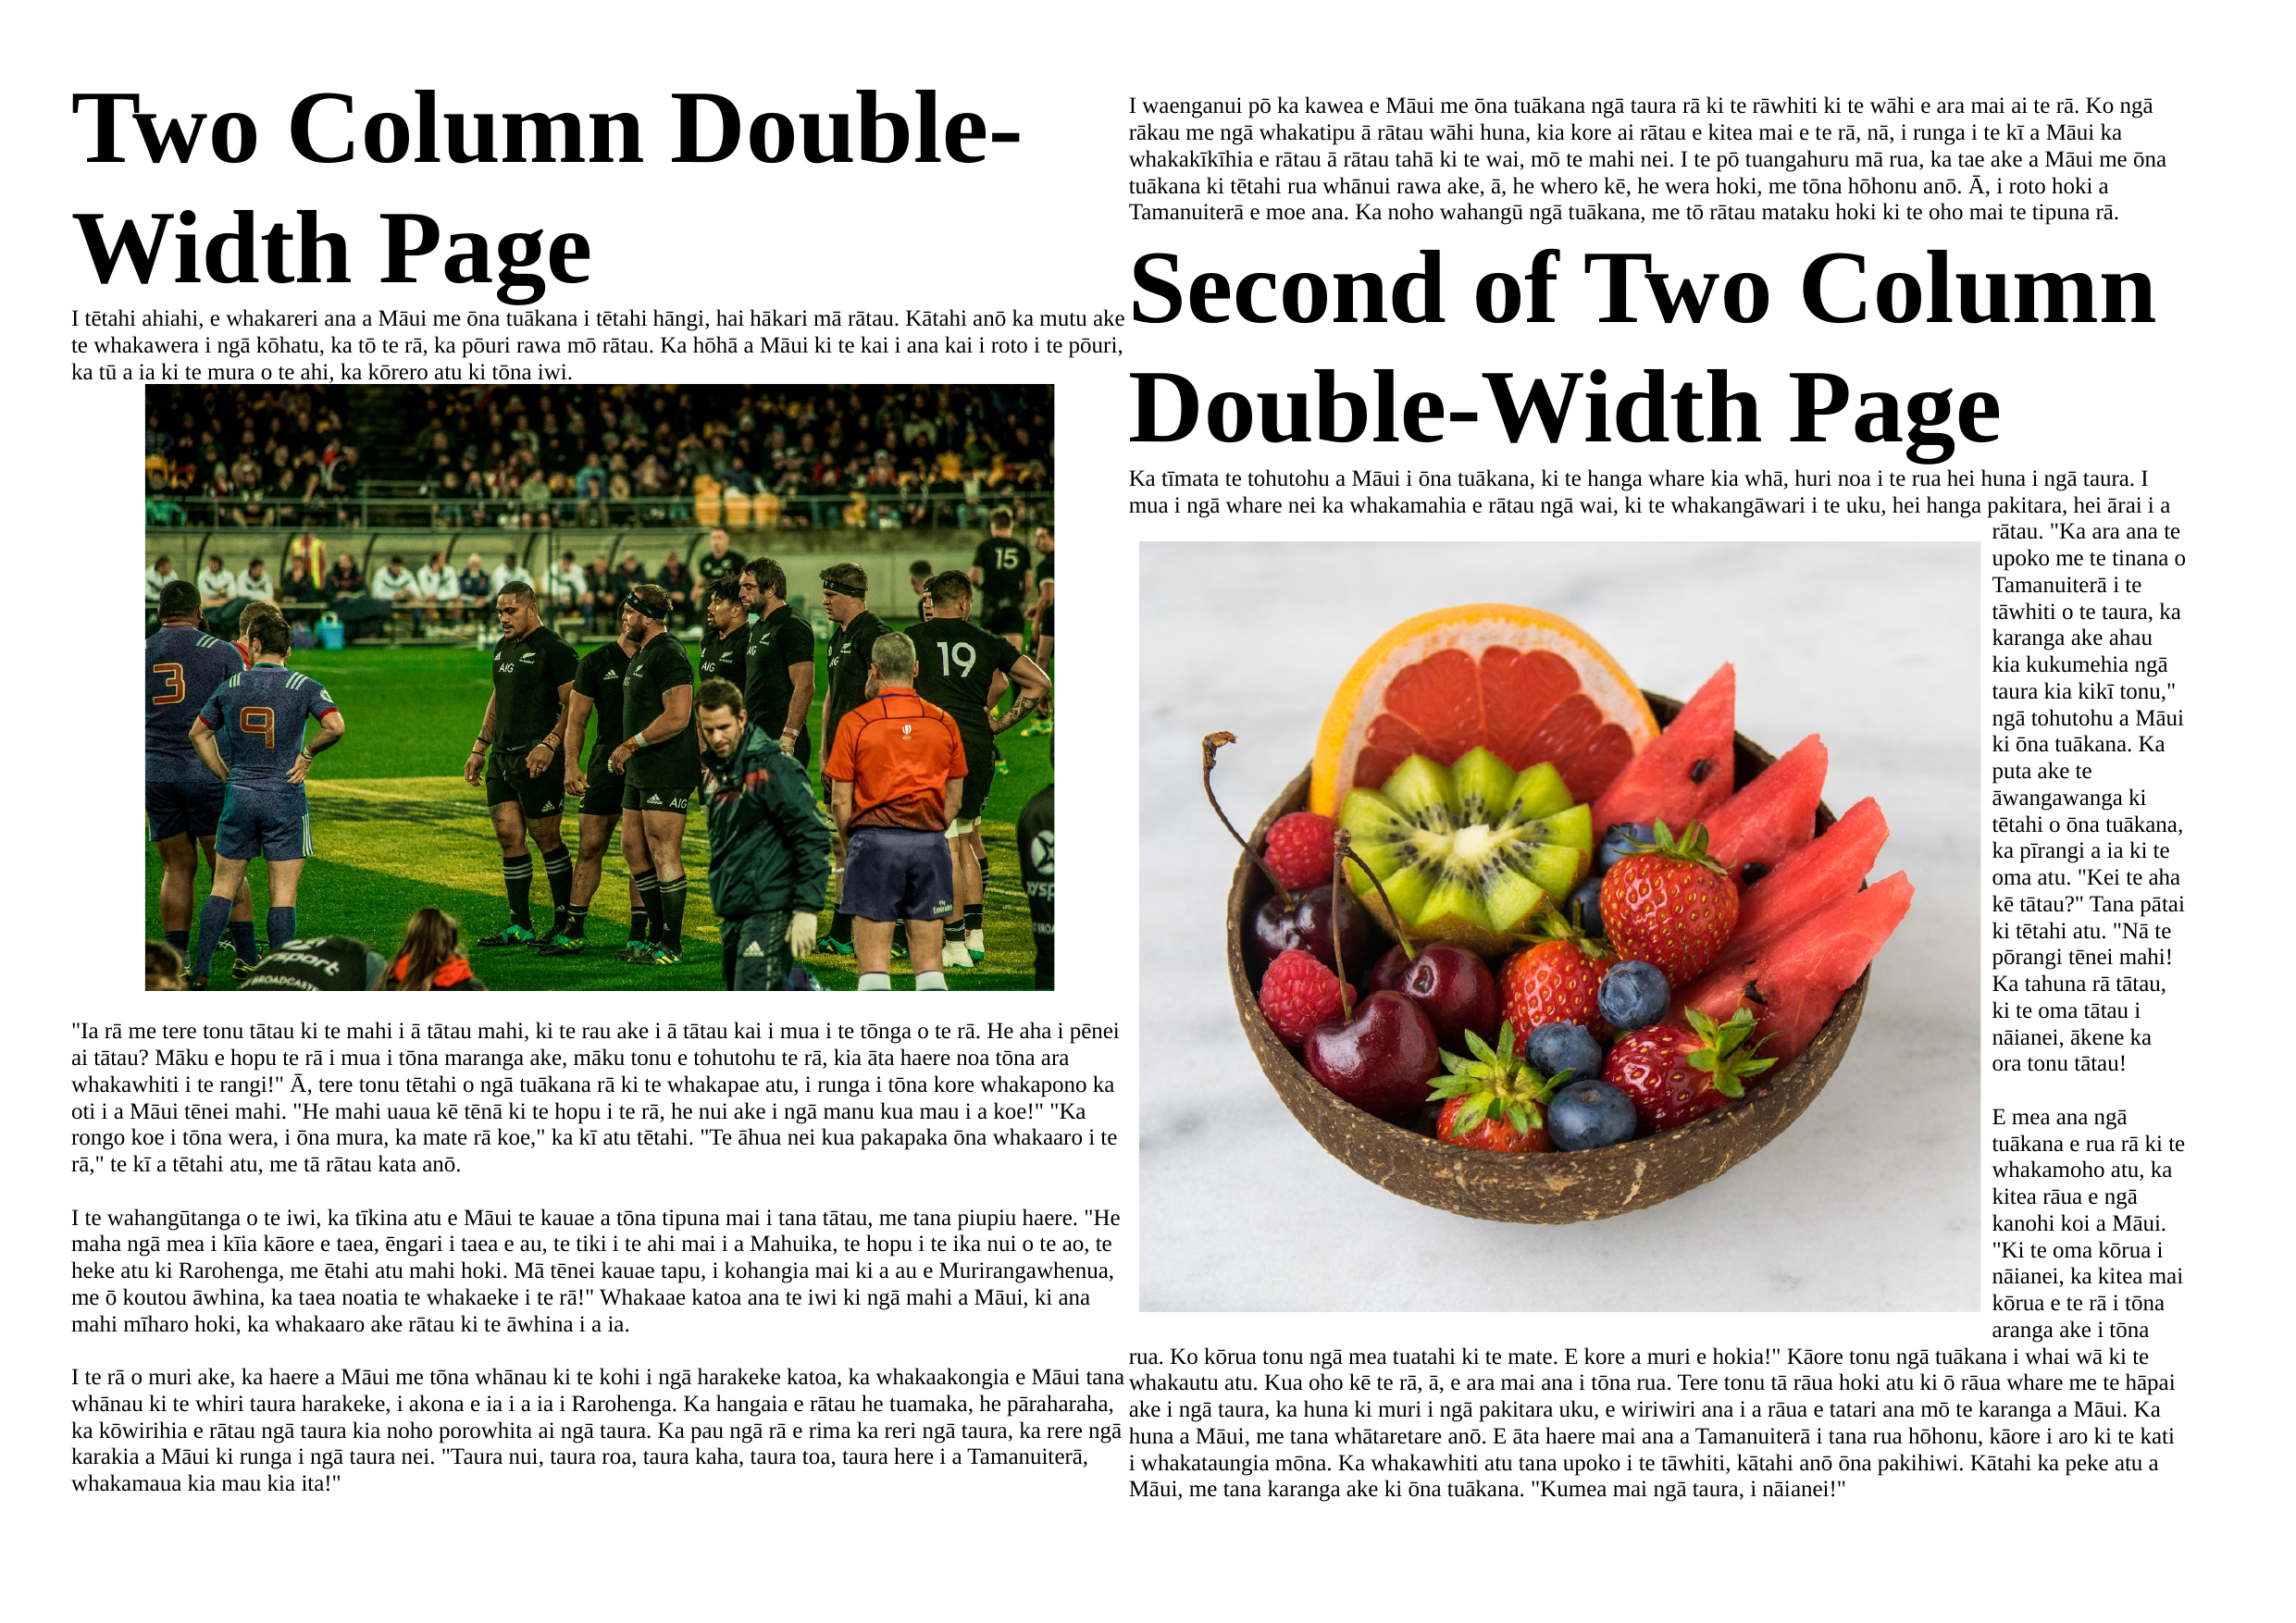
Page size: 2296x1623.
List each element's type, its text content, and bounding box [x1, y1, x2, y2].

text I tētahi ahiahi, e whakareri ana a Māui me ōna tuākana i tētahi hāngi, hai hākari mā rātau. Kātahi anō ka mutu ake te whakawera i ngā kōhatu, ka tō te rā, ka pōuri rawa mō rātau. Ka hōhā a Māui ki te kai i ana kai i roto i te pōuri, ka tū a ia ki te mura o te ahi, ka kōrero atu ki tōna iwi. [71, 304, 1128, 385]
picture [144, 384, 1055, 991]
text "Ia rā me tere tonu tātau ki te mahi i ā tātau mahi, ki te rau ake i ā tātau kai i mua i te tōnga o te rā. He aha i pēnei ai tātau? Māku e hopu te rā i mua i tōna maranga ake, māku tonu e tohutohu te rā, kia āta haere noa tōna ara whakawhiti i te rangi!" Ā, tere tonu tētahi o ngā tuākana rā ki te whakapae atu, i runga i tōna kore whakapono ka oti i a Māui tēnei mahi. "He mahi uaua kē tēnā ki te hopu i te rā, he nui ake i ngā manu kua mau i a koe!" "Ka rongo koe i tōna wera, i ōna mura, ka mate rā koe," ka kī atu tētahi. "Te āhua nei kua pakapaka ōna whakaaro i te rā," te kī a tētahi atu, me tā rātau kata anō. [71, 1017, 1128, 1177]
text I te wahangūtanga o te iwi, ka tīkina atu e Māui te kauae a tōna tipuna mai i tana tātau, me tana piupiu haere. "He maha ngā mea i kīia kāore e taea, ēngari i taea e au, te tiki i te ahi mai i a Mahuika, te hopu i te ika nui o te ao, te heke atu ki Rarohenga, me ētahi atu mahi hoki. Mā tēnei kauae tapu, i kohangia mai ki a au e Murirangawhenua, me ō koutou āwhina, ka taea noatia te whakaeke i te rā!" Whakaae katoa ana te iwi ki ngā mahi a Māui, ki ana mahi mīharo hoki, ka whakaaro ake rātau ki te āwhina i a ia. [71, 1204, 1128, 1336]
text Two Column Double-Width Page [71, 66, 1128, 304]
text I waenganui pō ka kawea e Māui me ōna tuākana ngā taura rā ki te rāwhiti ki te wāhi e ara mai ai te rā. Ko ngā rākau me ngā whakatipu ā rātau wāhi huna, kia kore ai rātau e kitea mai e te rā, nā, i runga i te kī a Māui ka whakakīkīhia e rātau ā rātau tahā ki te wai, mō te mahi nei. I te pō tuangahuru mā rua, ka tae ake a Māui me ōna tuākana ki tētahi rua whānui rawa ake, ā, he whero kē, he wera hoki, me tōna hōhonu anō. Ā, i roto hoki a Tamanuiterā e moe ana. Ka noho wahangū ngā tuākana, me tō rātau mataku hoki ki te oho mai te tipuna rā. [1128, 92, 2186, 225]
text I te rā o muri ake, ka haere a Māui me tōna whānau ki te kohi i ngā harakeke katoa, ka whakaakongia e Māui tana whānau ki te whiri taura harakeke, i akona e ia i a ia i Rarohenga. Ka hangaia e rātau he tuamaka, he pāraharaha, ka kōwirihia e rātau ngā taura kia noho porowhita ai ngā taura. Ka pau ngā rā e rima ka reri ngā taura, ka rere ngā karakia a Māui ki runga i ngā taura nei. "Taura nui, taura roa, taura kaha, taura toa, taura here i a Tamanuiterā, whakamaua kia mau kia ita!" [71, 1363, 1128, 1496]
text Ka tīmata te tohutohu a Māui i ōna tuākana, ki te hanga whare kia whā, huri noa i te rua hei huna i ngā taura. I mua i ngā whare nei ka whakamahia e rātau ngā wai, ki te whakangāwari i te uku, hei hanga pakitara, hei ārai i a rātau. "Ka ara ana te upoko me te tinana o Tamanuiterā i te tāwhiti o te taura, ka karanga ake ahau kia kukumehia ngā taura kia kikī tonu," ngā tohutohu a Māui ki ōna tuākana. Ka puta ake te āwangawanga ki tētahi o ōna tuākana, ka pīrangi a ia ki te oma atu. "Kei te aha kē tātau?" Tana pātai ki tētahi atu. "Nā te pōrangi tēnei mahi! Ka tahuna rā tātau, ki te oma tātau i nāianei, ākene ka ora tonu tātau! [1128, 465, 2186, 1076]
text Second of Two Column Double-Width Page [1128, 225, 2186, 465]
picture [1139, 541, 1981, 1312]
text E mea ana ngā tuākana e rua rā ki te whakamoho atu, ka kitea rāua e ngā kanohi koi a Māui. "Ki te oma kōrua i nāianei, ka kitea mai kōrua e te rā i tōna aranga ake i tōna rua. Ko kōrua tonu ngā mea tuatahi ki te mate. E kore a muri e hokia!" Kāore tonu ngā tuākana i whai wā ki te whakautu atu. Kua oho kē te rā, ā, e ara mai ana i tōna rua. Tere tonu tā rāua hoki atu ki ō rāua whare me te hāpai ake i ngā taura, ka huna ki muri i ngā pakitara uku, e wiriwiri ana i a rāua e tatari ana mō te karanga a Māui. Ka huna a Māui, me tana whātaretare anō. E āta haere mai ana a Tamanuiterā i tana rua hōhonu, kāore i aro ki te kati i whakataungia mōna. Ka whakawhiti atu tana upoko i te tāwhiti, kātahi anō ōna pakihiwi. Kātahi ka peke atu a Māui, me tana karanga ake ki ōna tuākana. "Kumea mai ngā taura, i nāianei!" [1128, 1103, 2186, 1502]
